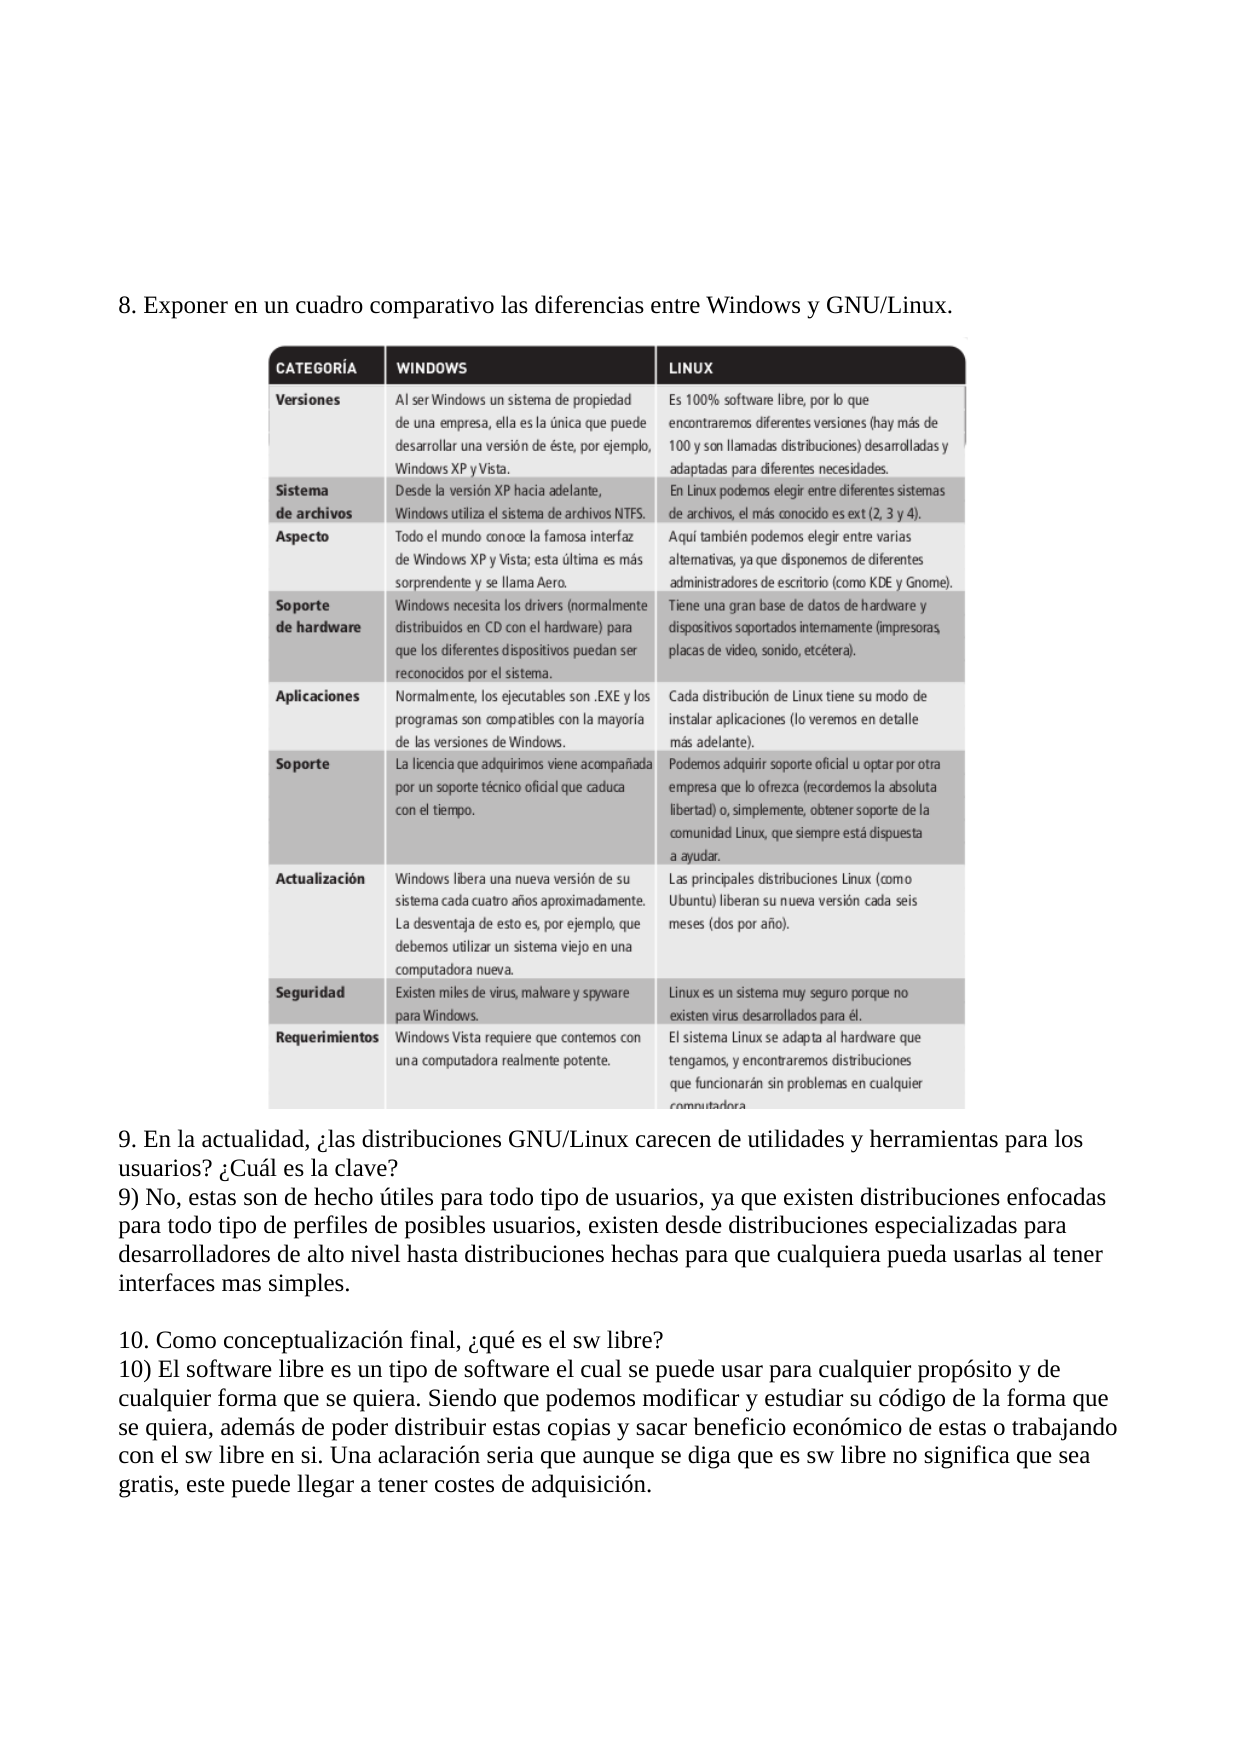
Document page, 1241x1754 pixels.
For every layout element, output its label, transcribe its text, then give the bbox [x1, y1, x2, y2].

text 8. Exponer en un cuadro comparativo las diferencias entre Windows y GNU/Linux. [118, 291, 1122, 319]
text 9) No, estas son de hecho útiles para todo tipo de usuarios, ya que existen distribuciones enfocadas para todo tipo de perfiles de posibles usuarios, existen desde distribuciones especializadas para desarrolladores de alto nivel hasta distribuciones hechas para que cualquiera pueda usarlas al tener interfaces mas simples. [118, 1182, 1122, 1297]
text 10. Como conceptualización final, ¿qué es el sw libre? [118, 1326, 1122, 1354]
text 9. En la actualidad, ¿las distribuciones GNU/Linux carecen de utilidades y herramientas para los usuarios? ¿Cuál es la clave? [118, 1124, 1122, 1182]
picture [255, 337, 968, 1109]
text 10) El software libre es un tipo de software el cual se puede usar para cualquier propósito y de cualquier forma que se quiera. Siendo que podemos modificar y estudiar su código de la forma que se quiera, además de poder distribuir estas copias y sacar beneficio económico de estas o trabajando con el sw libre en si. Una aclaración seria que aunque se diga que es sw libre no significa que sea gratis, este puede llegar a tener costes de adquisición. [118, 1354, 1122, 1498]
